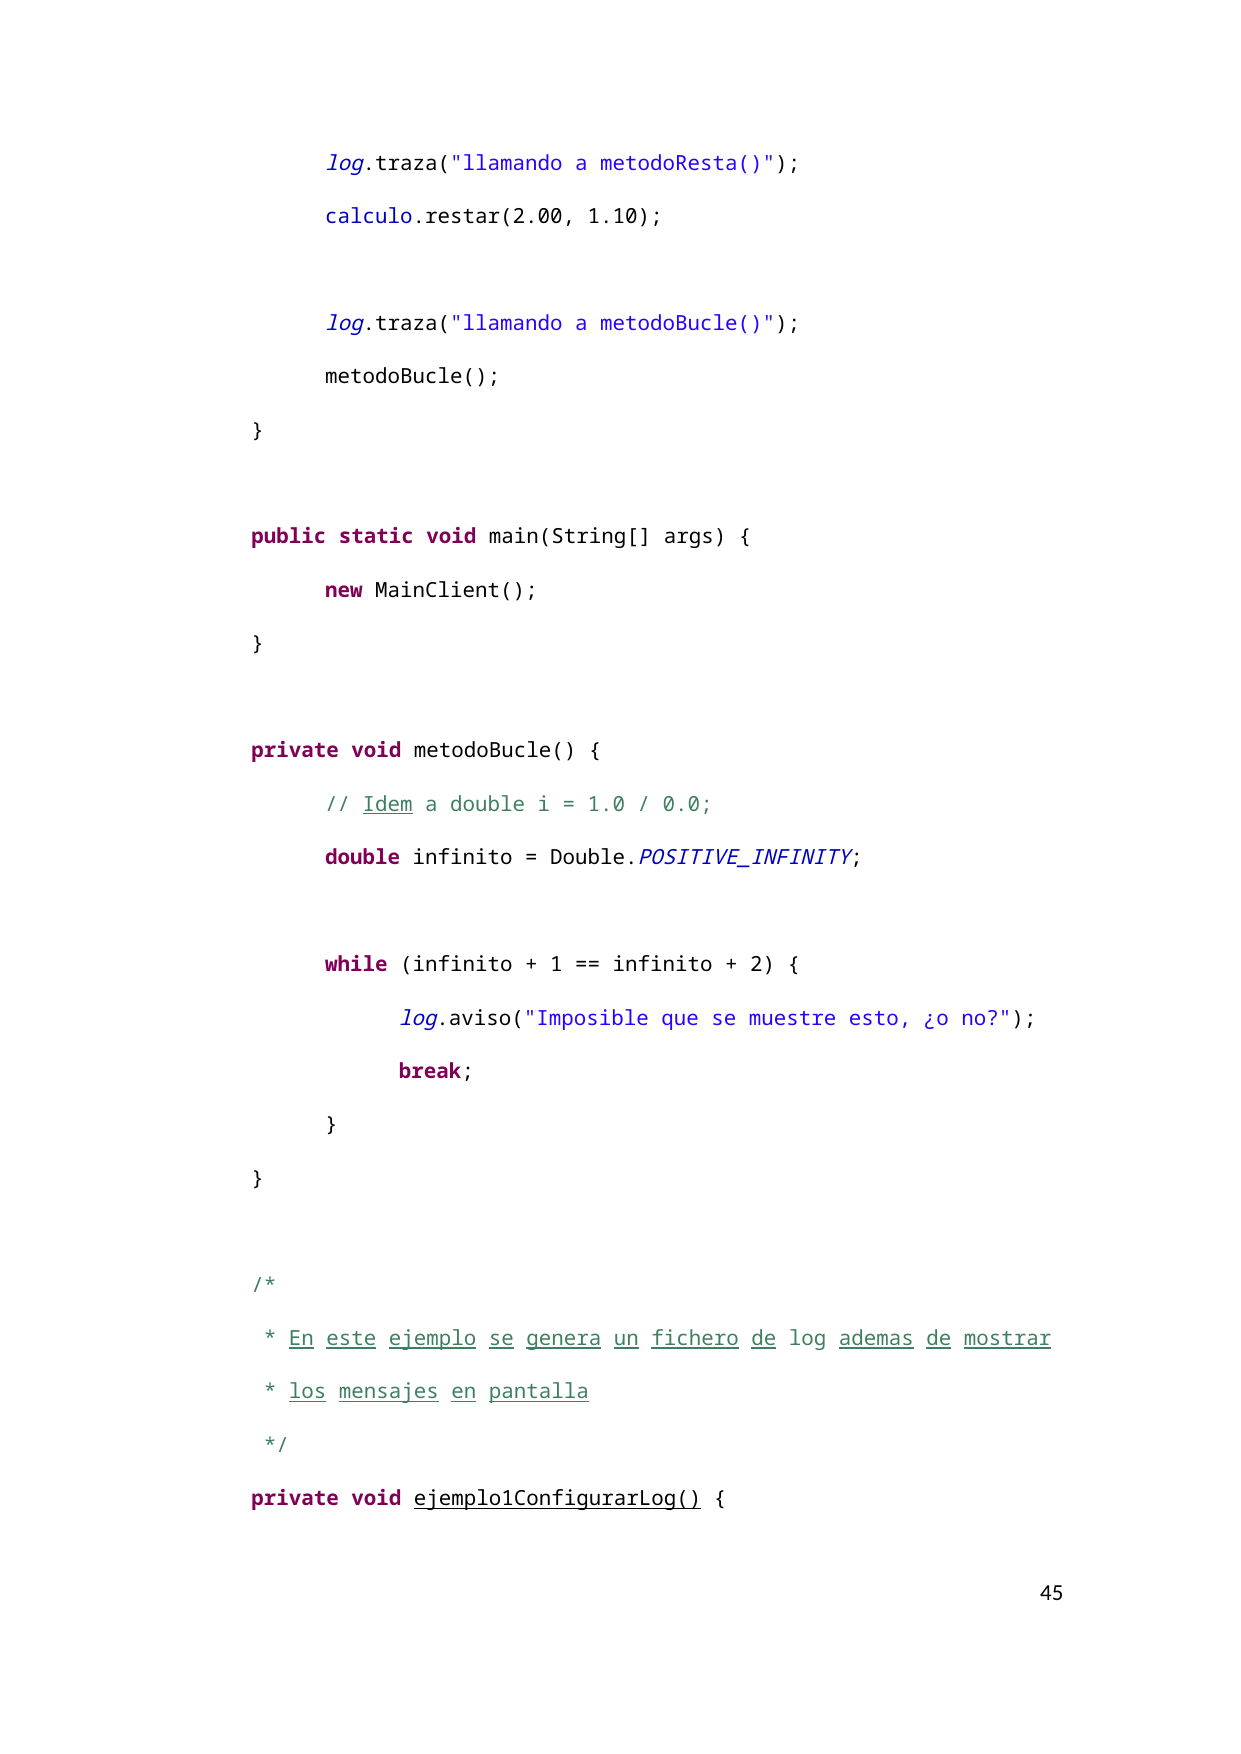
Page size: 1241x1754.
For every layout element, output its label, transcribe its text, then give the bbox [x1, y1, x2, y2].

text new MainClient(); [177, 575, 1063, 603]
text * los mensajes en pantalla [177, 1377, 1063, 1405]
text double infinito = Double.POSITIVE_INFINITY; [177, 842, 1063, 871]
text } [177, 415, 1063, 443]
text public static void main(String[] args) { [177, 522, 1063, 550]
text // Idem a double i = 1.0 / 0.0; [177, 789, 1063, 817]
text log.aviso("Imposible que se muestre esto, ¿o no?"); [177, 1003, 1063, 1031]
text log.traza("llamando a metodoBucle()"); [177, 308, 1063, 336]
text /* [177, 1270, 1063, 1298]
text calculo.restar(2.00, 1.10); [177, 201, 1063, 229]
text } [177, 1109, 1063, 1138]
text while (infinito + 1 == infinito + 2) { [177, 949, 1063, 978]
text } [177, 1163, 1063, 1191]
text private void metodoBucle() { [177, 735, 1063, 764]
text */ [177, 1430, 1063, 1458]
text } [177, 628, 1063, 657]
text * En este ejemplo se genera un fichero de log ademas de mostrar [177, 1323, 1063, 1352]
text metodoBucle(); [177, 361, 1063, 390]
text private void ejemplo1ConfigurarLog() { [177, 1483, 1063, 1512]
text log.traza("llamando a metodoResta()"); [177, 148, 1063, 176]
text break; [177, 1056, 1063, 1084]
